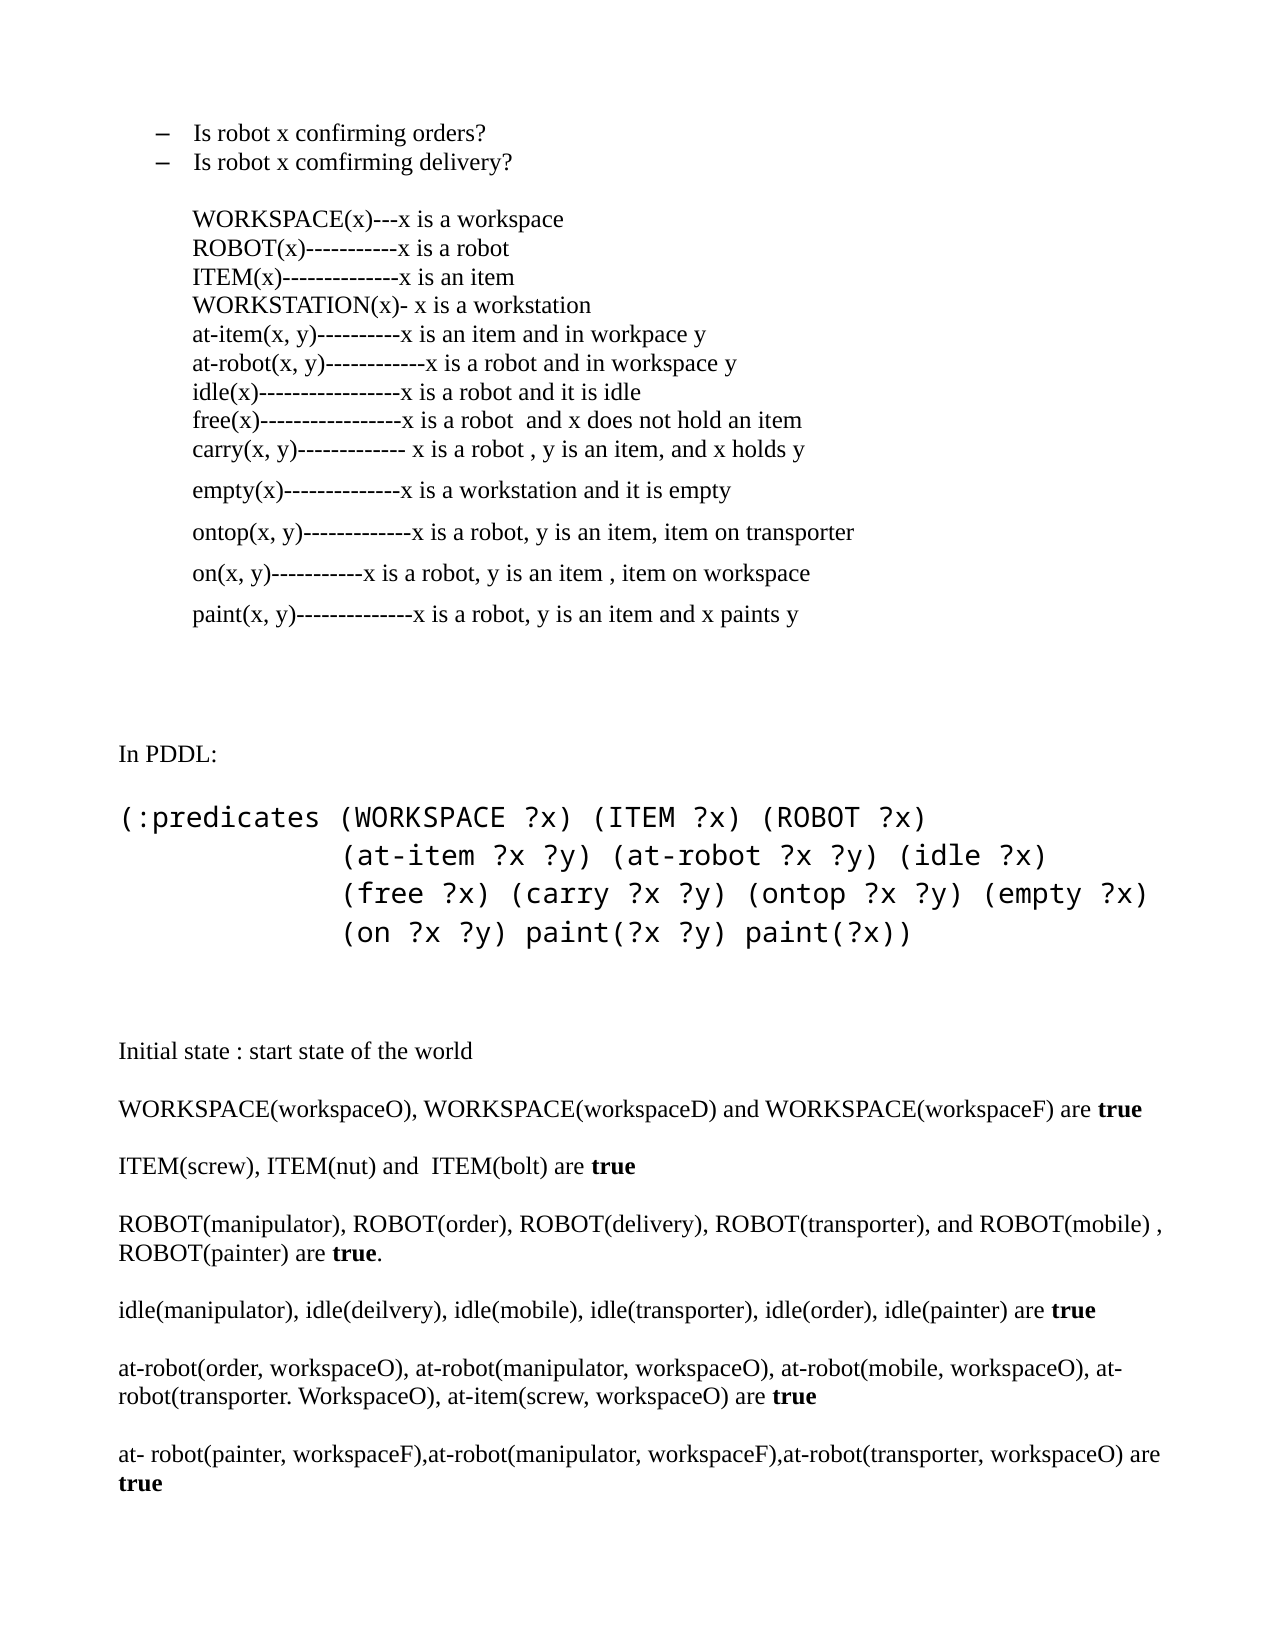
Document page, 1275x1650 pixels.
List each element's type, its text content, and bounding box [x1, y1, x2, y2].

text WORKSTATION(x)- x is a workstation [118, 291, 1186, 319]
text at-robot(x, y)------------x is a robot and in workspace y [118, 348, 1186, 377]
text (on ?x ?y) paint(?x ?y) paint(?x)) [118, 912, 1186, 950]
text WORKSPACE(workspaceO), WORKSPACE(workspaceD) and WORKSPACE(workspaceF) are true [118, 1094, 1186, 1123]
text free(x)-----------------x is a robot and x does not hold an item [118, 406, 1186, 434]
text In PDDL: [118, 739, 1186, 768]
text (:predicates (WORKSPACE ?x) (ITEM ?x) (ROBOT ?x) [118, 797, 1186, 835]
text carry(x, y)------------- x is a robot , y is an item, and x holds y [118, 434, 1186, 463]
text ITEM(x)--------------x is an item [118, 262, 1186, 291]
text idle(manipulator), idle(deilvery), idle(mobile), idle(transporter), idle(order), idle(painter) are true [118, 1295, 1186, 1324]
list Is robot x comfirming delivery?​ [156, 147, 1186, 176]
text at- robot(painter, workspaceF),at-robot(manipulator, workspaceF),at-robot(transporter, workspaceO) are true [118, 1439, 1186, 1496]
list Is robot x confirming orders? [156, 118, 1186, 147]
text idle(x)-----------------x is a robot and it is idle [118, 377, 1186, 406]
text at-item(x, y)----------x is an item and in workpace y [118, 319, 1186, 348]
text ITEM(screw), ITEM(nut) and ITEM(bolt) are true [118, 1151, 1186, 1180]
text empty(x)--------------x is a workstation and it is empty [118, 476, 1186, 504]
text on(x, y)-----------x is a robot, y is an item , item on workspace [118, 558, 1186, 587]
text (free ?x) (carry ?x ?y) (ontop ?x ?y) (empty ?x) [118, 873, 1186, 912]
text at-robot(order, workspaceO), at-robot(manipulator, workspaceO), at-robot(mobile, workspaceO), at-robot(transporter. WorkspaceO), at-item(screw, workspaceO) are true [118, 1353, 1186, 1410]
text ROBOT(manipulator), ROBOT(order), ROBOT(delivery), ROBOT(transporter), and ROBOT(mobile) , ROBOT(painter) are true. [118, 1209, 1186, 1266]
text WORKSPACE(x)---x is a workspace [118, 204, 1186, 233]
text (at-item ?x ?y) (at-robot ?x ?y) (idle ?x) [118, 835, 1186, 873]
text paint(x, y)--------------x is a robot, y is an item and x paints y [118, 599, 1186, 628]
text Initial state : start state of the world [118, 1036, 1186, 1065]
text ROBOT(x)-----------x is a robot [118, 233, 1186, 262]
text ontop(x, y)-------------x is a robot, y is an item, item on transporter [118, 517, 1186, 546]
